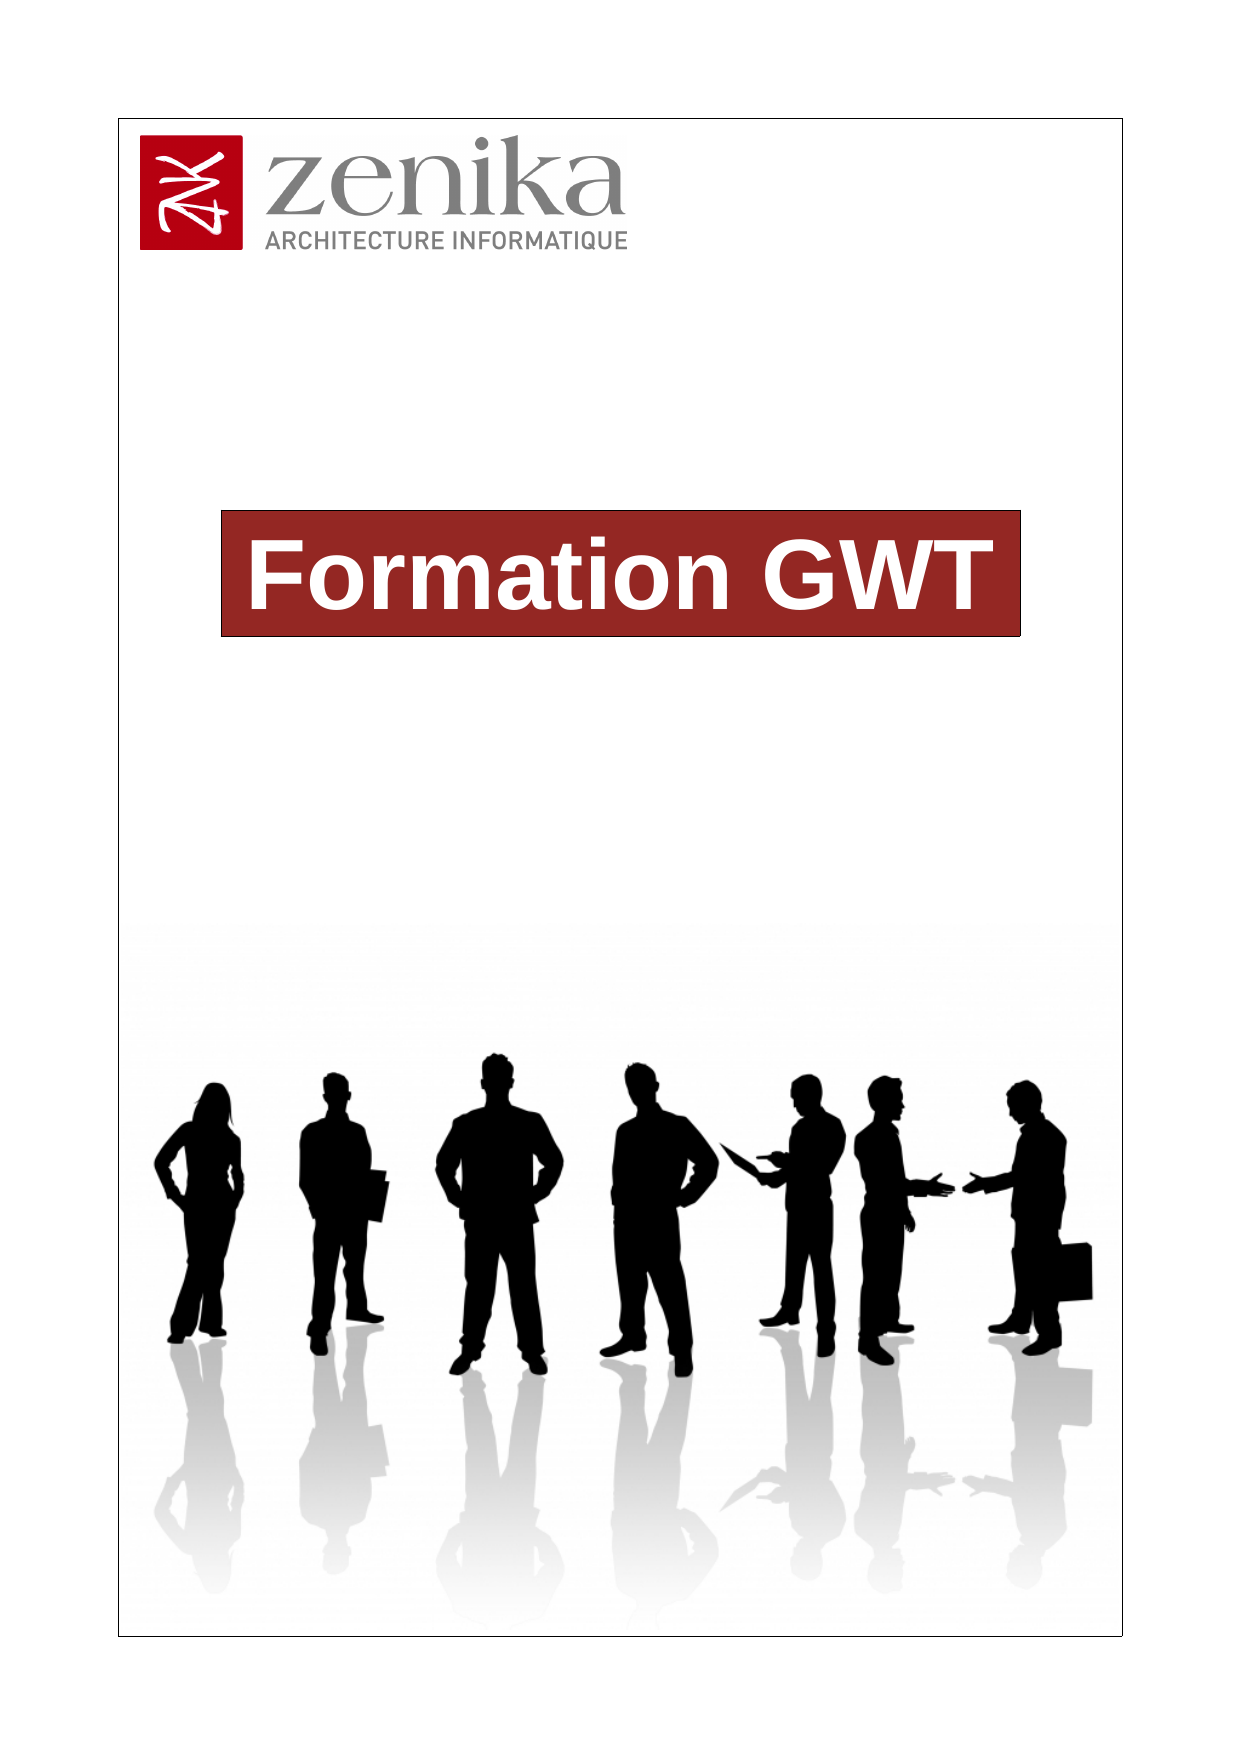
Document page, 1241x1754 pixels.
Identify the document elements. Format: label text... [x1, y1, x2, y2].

table_header Formation GWT [222, 511, 1020, 636]
picture [121, 923, 1119, 1630]
